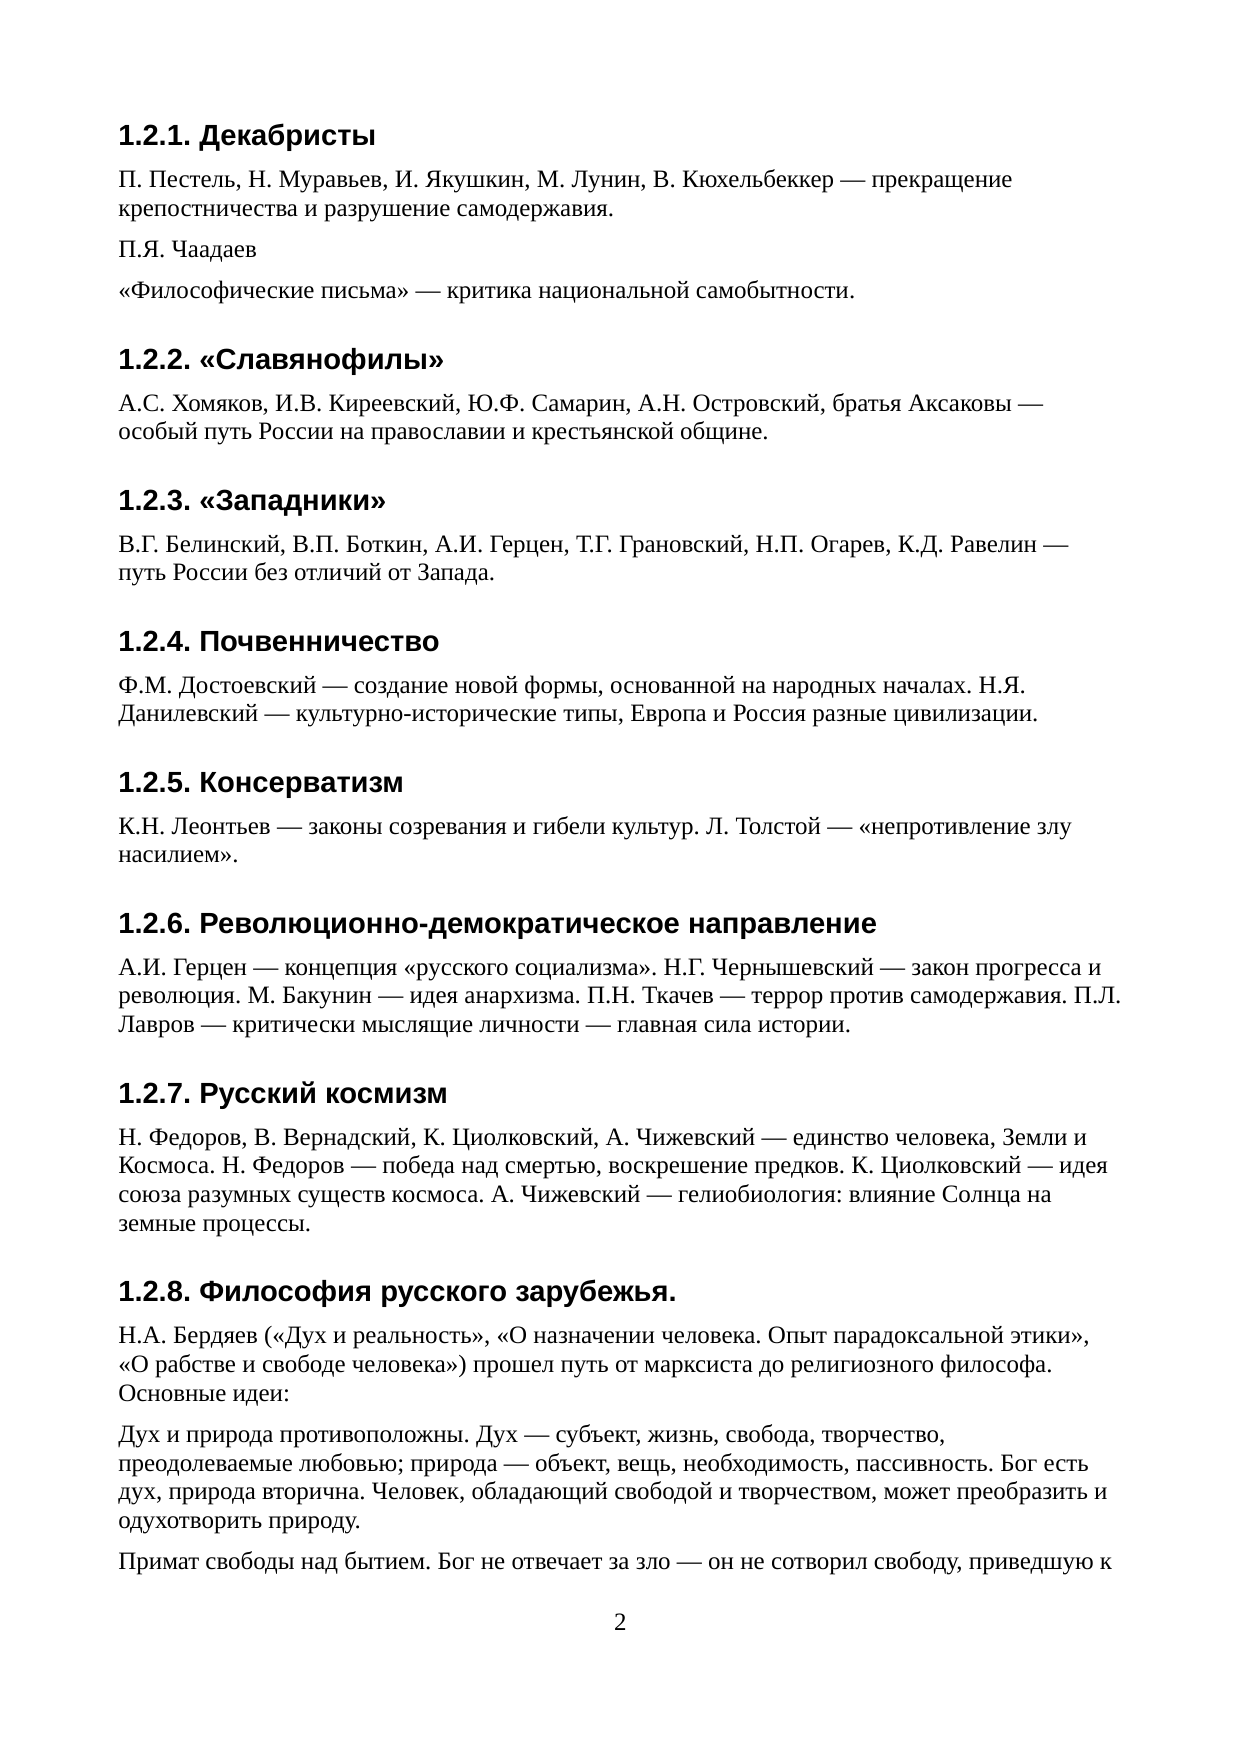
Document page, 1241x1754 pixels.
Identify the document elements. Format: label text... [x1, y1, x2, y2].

text «Философические письма» — критика национальной самобытности. [118, 275, 1122, 304]
subtitle «Славянофилы» [118, 342, 1122, 375]
text А.И. Герцен — концепция «русского социализма». Н.Г. Чернышевский — закон прогресса и революция. М. Бакунин — идея анархизма. П.Н. Ткачев — террор против самодержавия. П.Л. Лавров — критически мыслящие личности — главная сила истории. [118, 952, 1122, 1038]
text П.Я. Чаадаев [118, 234, 1122, 263]
subtitle Революционно-демократическое направление [118, 906, 1122, 939]
text В.Г. Белинский, В.П. Боткин, А.И. Герцен, Т.Г. Грановский, Н.П. Огарев, К.Д. Равелин — путь России без отличий от Запада. [118, 529, 1122, 586]
text Дух и природа противоположны. Дух — субъект, жизнь, свобода, творчество, преодолеваемые любовью; природа — объект, вещь, необходимость, пассивность. Бог есть дух, природа вторична. Человек, обладающий свободой и творчеством, может преобразить и одухотворить природу. [118, 1419, 1122, 1534]
text Н.А. Бердяев («Дух и реальность», «О назначении человека. Опыт парадоксальной этики», «О рабстве и свободе человека») прошел путь от марксиста до религиозного философа. Основные идеи: [118, 1320, 1122, 1406]
text Ф.М. Достоевский — создание новой формы, основанной на народных началах. Н.Я. Данилевский — культурно-исторические типы, Европа и Россия разные цивилизации. [118, 670, 1122, 727]
subtitle «Западники» [118, 483, 1122, 516]
text Примат свободы над бытием. Бог не отвечает за зло — он не сотворил свободу, приведшую к [118, 1546, 1122, 1575]
subtitle Консерватизм [118, 765, 1122, 798]
text К.Н. Леонтьев — законы созревания и гибели культур. Л. Толстой — «непротивление злу насилием». [118, 811, 1122, 868]
subtitle Почвенничество [118, 624, 1122, 657]
text А.С. Хомяков, И.В. Киреевский, Ю.Ф. Самарин, А.Н. Островский, братья Аксаковы — особый путь России на православии и крестьянской общине. [118, 388, 1122, 445]
subtitle Философия русского зарубежья. [118, 1274, 1122, 1308]
subtitle Русский космизм [118, 1076, 1122, 1109]
text П. Пестель, Н. Муравьев, И. Якушкин, М. Лунин, В. Кюхельбеккер — прекращение крепостничества и разрушение самодержавия. [118, 164, 1122, 222]
text Н. Федоров, В. Вернадский, К. Циолковский, А. Чижевский — единство человека, Земли и Космоса. Н. Федоров — победа над смертью, воскрешение предков. К. Циолковский — идея союза разумных существ космоса. А. Чижевский — гелиобиология: влияние Солнца на земные процессы. [118, 1122, 1122, 1237]
subtitle Декабристы [118, 118, 1122, 152]
